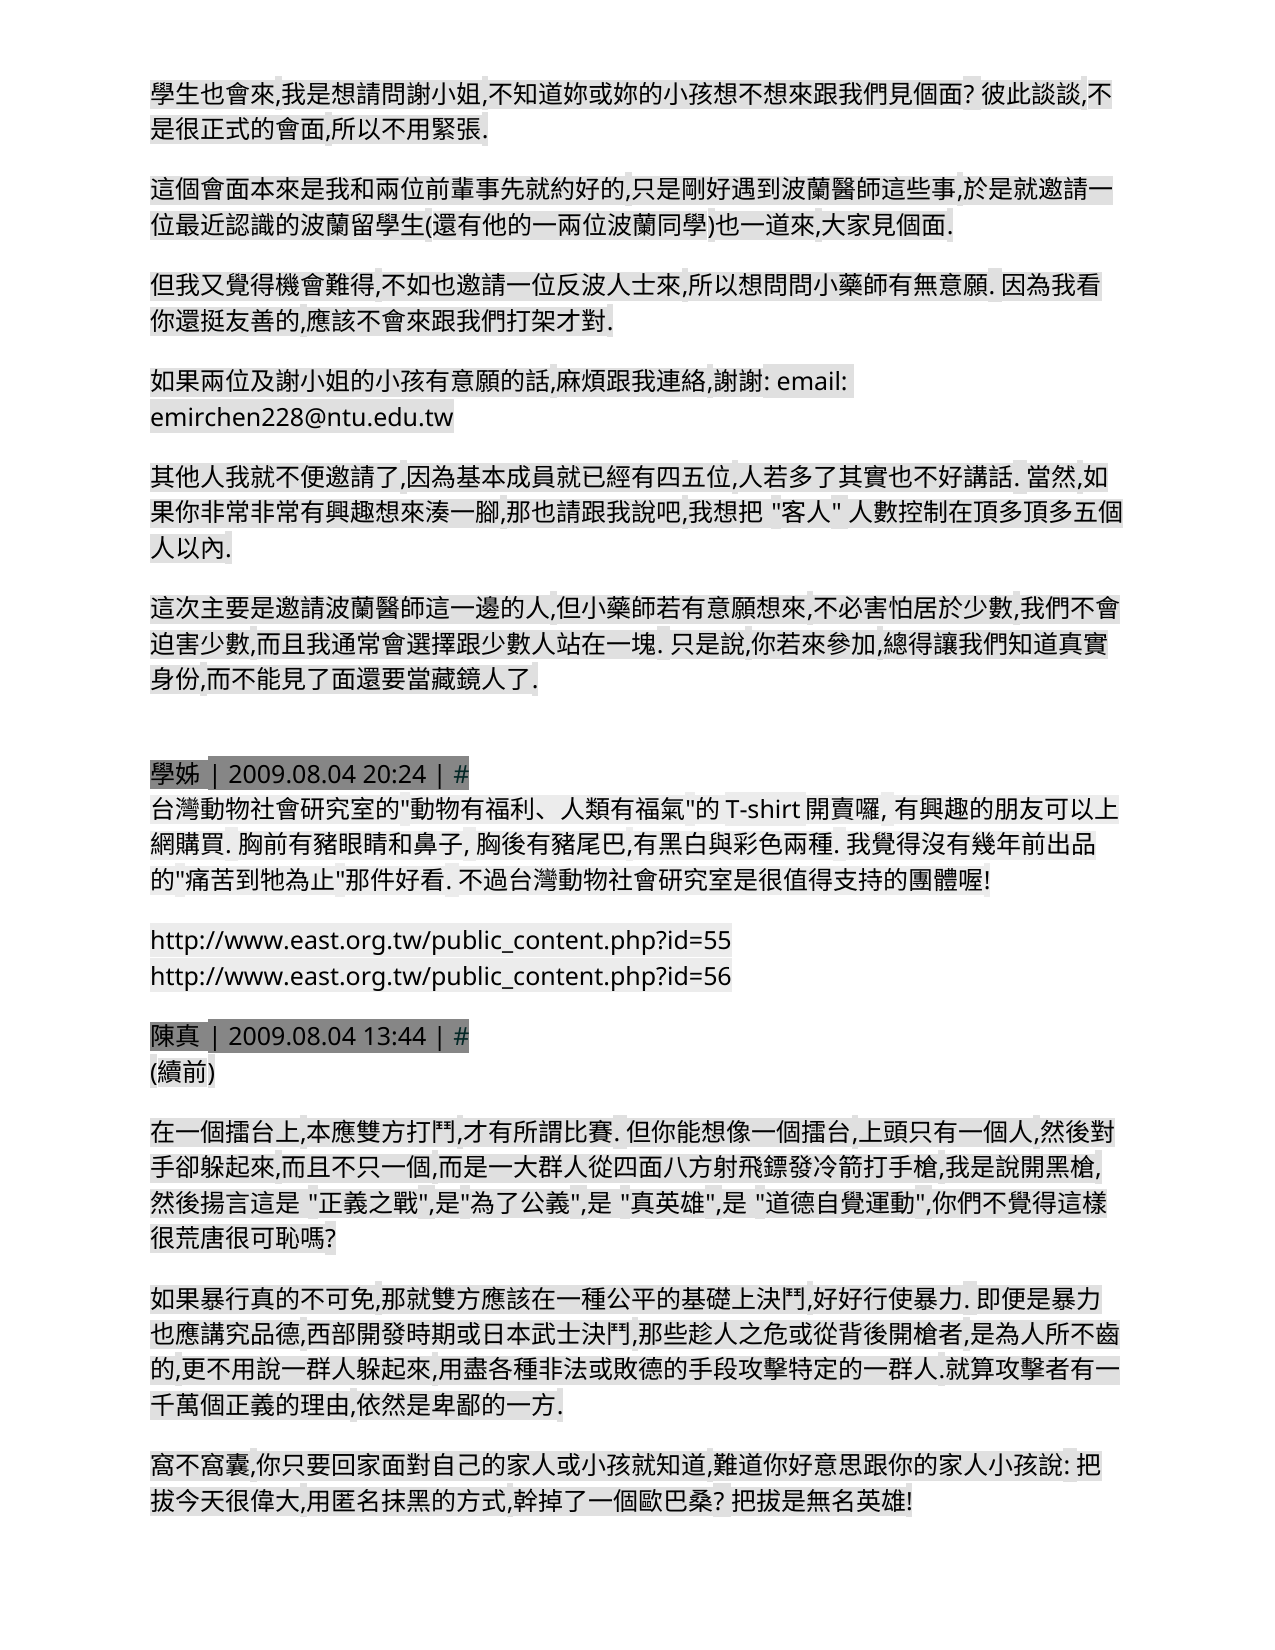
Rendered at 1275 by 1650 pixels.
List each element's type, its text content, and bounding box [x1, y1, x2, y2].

text 陳真 | 2009.08.04 13:44 | # [150, 1017, 1125, 1053]
text 這個會面本來是我和兩位前輩事先就約好的,只是剛好遇到波蘭醫師這些事,於是就邀請一位最近認識的波蘭留學生(還有他的一兩位波蘭同學)也一道來,大家見個面. [150, 171, 1125, 242]
text (續前) [150, 1053, 1125, 1088]
text 在一個擂台上,本應雙方打鬥,才有所謂比賽. 但你能想像一個擂台,上頭只有一個人,然後對手卻躲起來,而且不只一個,而是一大群人從四面八方射飛鏢發冷箭打手槍,我是說開黑槍,然後揚言這是 "正義之戰",是"為了公義",是 "真英雄",是 "道德自覺運動",你們不覺得這樣很荒唐很可恥嗎? [150, 1113, 1125, 1255]
text 其他人我就不便邀請了,因為基本成員就已經有四五位,人若多了其實也不好講話. 當然,如果你非常非常有興趣想來湊一腳,那也請跟我說吧,我想把 "客人" 人數控制在頂多頂多五個人以內. [150, 458, 1125, 564]
text 學姊 | 2009.08.04 20:24 | # [150, 755, 1125, 790]
text 學生也會來,我是想請問謝小姐,不知道妳或妳的小孩想不想來跟我們見個面? 彼此談談,不是很正式的會面,所以不用緊張. [150, 75, 1125, 146]
text 如果兩位及謝小姐的小孩有意願的話,麻煩跟我連絡,謝謝: email: emirchen228@ntu.edu.tw [150, 362, 1125, 433]
text 這次主要是邀請波蘭醫師這一邊的人,但小藥師若有意願想來,不必害怕居於少數,我們不會迫害少數,而且我通常會選擇跟少數人站在一塊. 只是說,你若來參加,總得讓我們知道真實身份,而不能見了面還要當藏鏡人了. [150, 589, 1125, 696]
text 窩不窩囊,你只要回家面對自己的家人或小孩就知道,難道你好意思跟你的家人小孩說: 把拔今天很偉大,用匿名抹黑的方式,幹掉了一個歐巴桑? 把拔是無名英雄! [150, 1447, 1125, 1517]
text 但我又覺得機會難得,不如也邀請一位反波人士來,所以想問問小藥師有無意願. 因為我看你還挺友善的,應該不會來跟我們打架才對. [150, 267, 1125, 337]
text 台灣動物社會研究室的"動物有福利、人類有福氣"的T-shirt開賣囉, 有興趣的朋友可以上網購買. 胸前有豬眼睛和鼻子, 胸後有豬尾巴,有黑白與彩色兩種. 我覺得沒有幾年前出品的"痛苦到牠為止"那件好看. 不過台灣動物社會研究室是很值得支持的團體喔! [150, 790, 1125, 897]
text http://www.east.org.tw/public_content.php?id=55 http://www.east.org.tw/public_content.php?id=56 [150, 922, 1125, 992]
text 如果暴行真的不可免,那就雙方應該在一種公平的基礎上決鬥,好好行使暴力. 即便是暴力也應講究品德,西部開發時期或日本武士決鬥,那些趁人之危或從背後開槍者,是為人所不齒的,更不用說一群人躲起來,用盡各種非法或敗德的手段攻擊特定的一群人.就算攻擊者有一千萬個正義的理由,依然是卑鄙的一方. [150, 1280, 1125, 1422]
